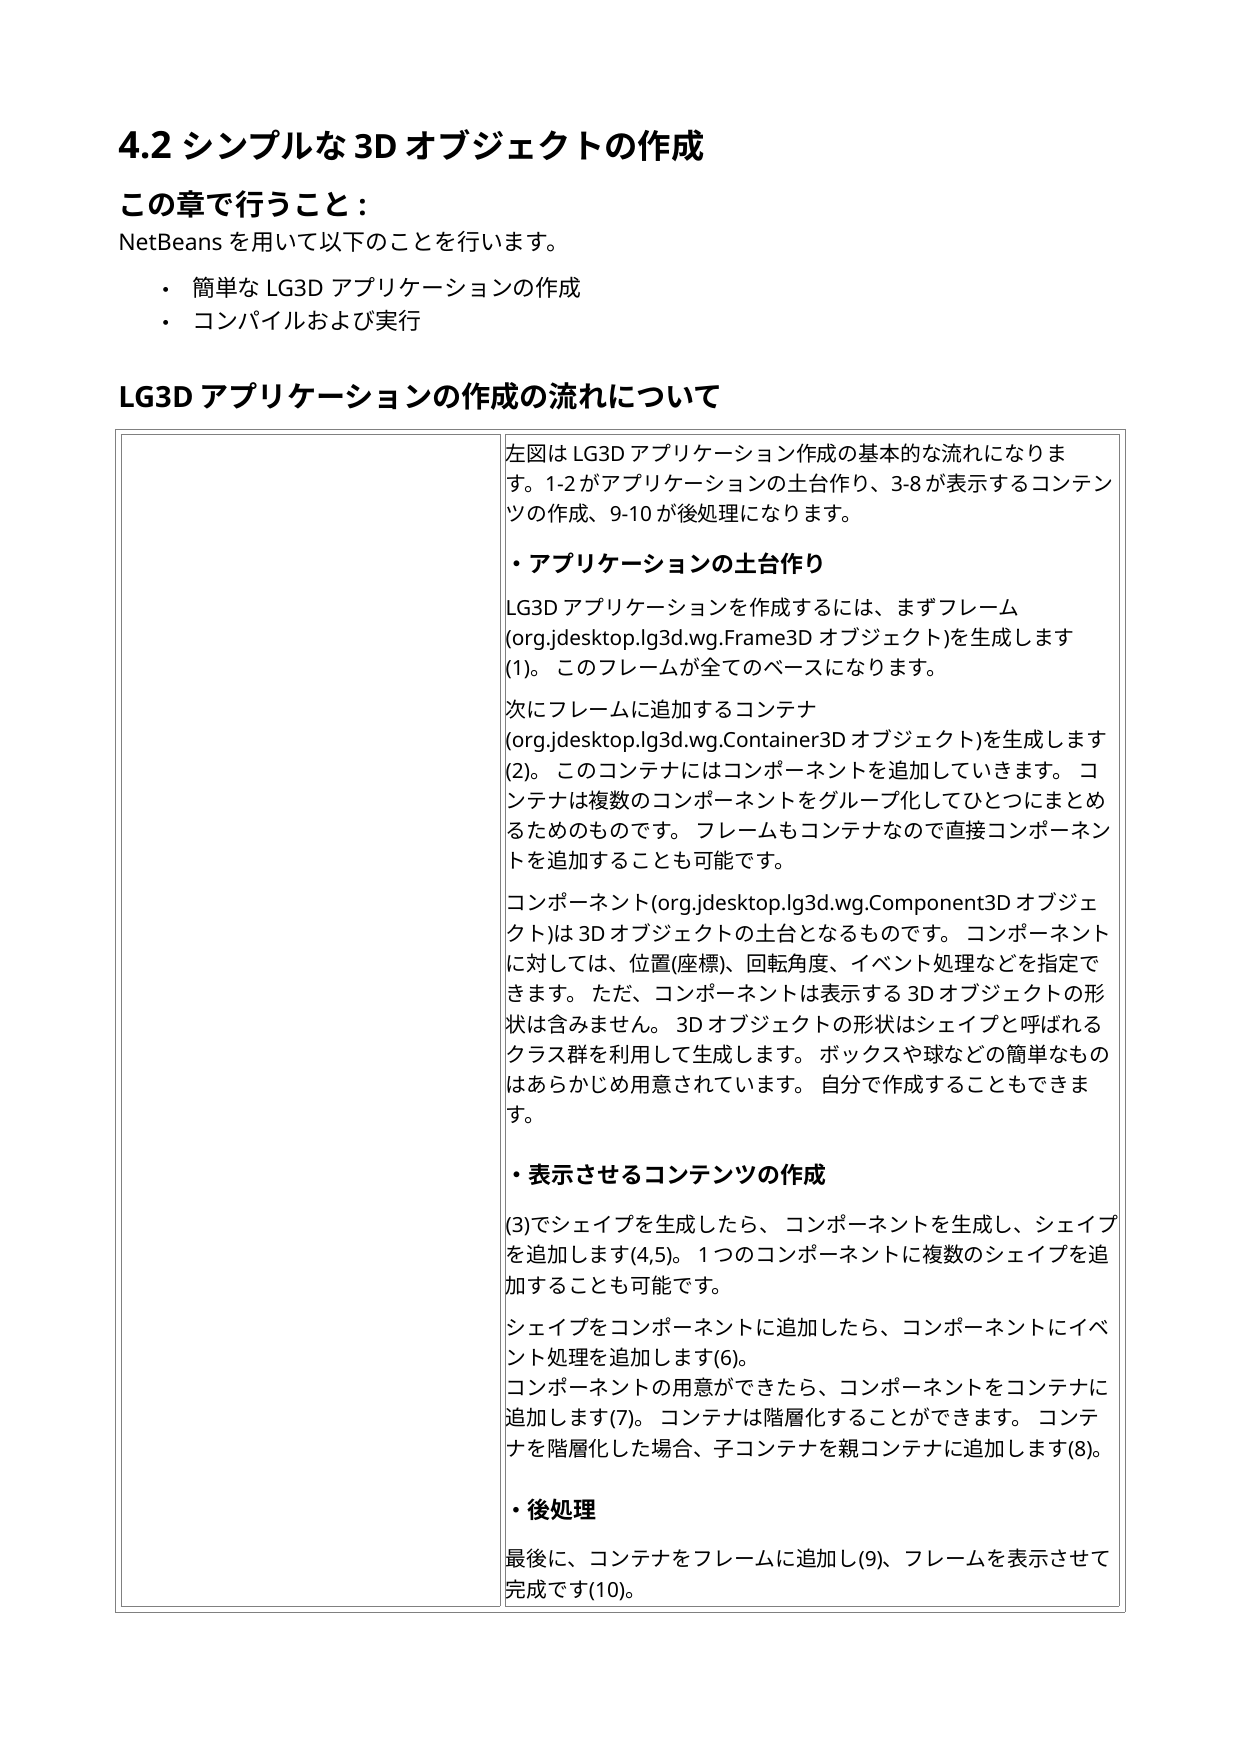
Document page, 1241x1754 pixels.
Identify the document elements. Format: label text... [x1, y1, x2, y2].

text この章で行うこと : NetBeans を用いて以下のことを行います。 [118, 182, 1122, 257]
table_header [122, 435, 500, 1606]
list 簡単な LG3D アプリケーションの作成 [162, 270, 1122, 303]
list コンパイルおよび実行 [162, 303, 1122, 336]
subtitle 4.2 シンプルな3Dオブジェクトの作成 [118, 118, 1122, 169]
table_header [118, 430, 502, 1606]
table_header 左図は LG3Dアプリケーション作成の基本的な流れになります。1-2がアプリケーションの土台作り、3-8が表示するコンテンツの作成、9-10が後処理になります。 ・アプリケーションの土台作り LG3Dアプリケーションを作成するには、まずフレーム (org.jdesktop.lg3d.wg.Frame3D オブジェクト)を生成します(1)。 このフレームが全てのベースになります。 次にフレームに追加するコンテナ(org.jdesktop.lg3d.wg.Container3Dオブジェクト)を生成します(2)。 このコンテナにはコンポーネントを追加していきます。 コンテナは複数のコンポーネントをグループ化してひとつにまとめるためのものです。 フレームもコンテナなので直接コンポーネントを追加することも可能です。 コンポーネント(org.jdesktop.lg3d.wg.Component3Dオブジェクト)は3Dオブジェクトの土台となるものです。 コンポーネントに対しては、位置(座標)、回転角度、イベント処理などを指定できます。 ただ、コンポーネントは表示する3Dオブジェクトの形状は含みません。 3Dオブジェクトの形状はシェイプと呼ばれるクラス群を利用して生成します。 ボックスや球などの簡単なものはあらかじめ用意されています。 自分で作成することもできます。 ・表示させるコンテンツの作成 (3)でシェイプを生成したら、 コンポーネントを生成し、シェイプを追加します(4,5)。 1つのコンポーネントに複数のシェイプを追加することも可能です。 シェイプをコンポーネントに追加したら、コンポーネントにイベント処理を追加します(6)。 コンポーネントの用意ができたら、コンポーネントをコンテナに追加します(7)。 コンテナは階層化することができます。 コンテナを階層化した場合、子コンテナを親コンテナに追加します(8)。 ・後処理 最後に、コンテナをフレームに追加し(9)、フレームを表示させて完成です(10)。 [503, 430, 1122, 1606]
subtitle LG3Dアプリケーションの作成の流れについて [118, 374, 1122, 416]
